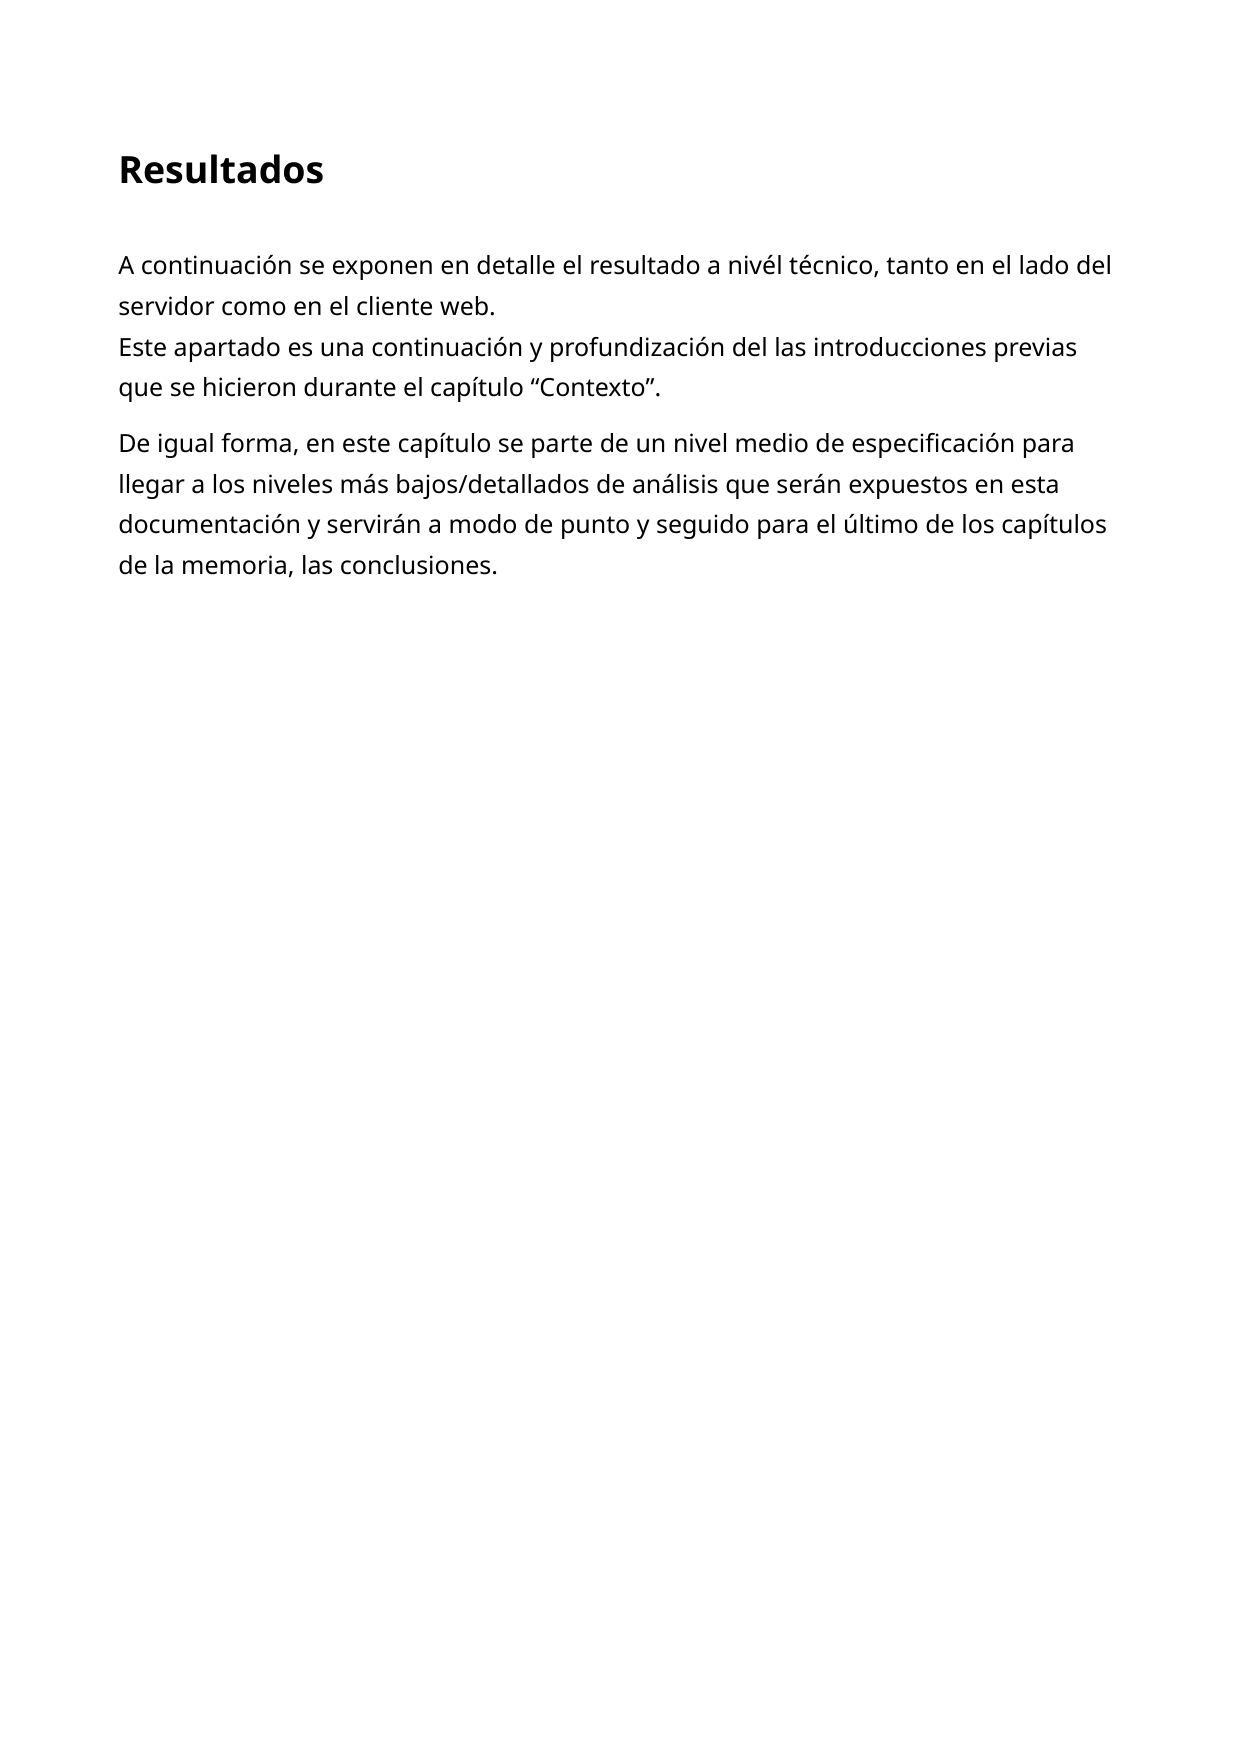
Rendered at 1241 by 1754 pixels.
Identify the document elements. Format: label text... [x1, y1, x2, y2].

text De igual forma, en este capítulo se parte de un nivel medio de especificación para llegar a los niveles más bajos/detallados de análisis que serán expuestos en esta documentación y servirán a modo de punto y seguido para el último de los capítulos de la memoria, las conclusiones. [118, 425, 1122, 582]
subtitle Resultados [118, 143, 1122, 194]
text A continuación se exponen en detalle el resultado a nivél técnico, tanto en el lado del servidor como en el cliente web. Este apartado es una continuación y profundización del las introducciones previas que se hicieron durante el capítulo “Contexto”. [118, 207, 1122, 404]
